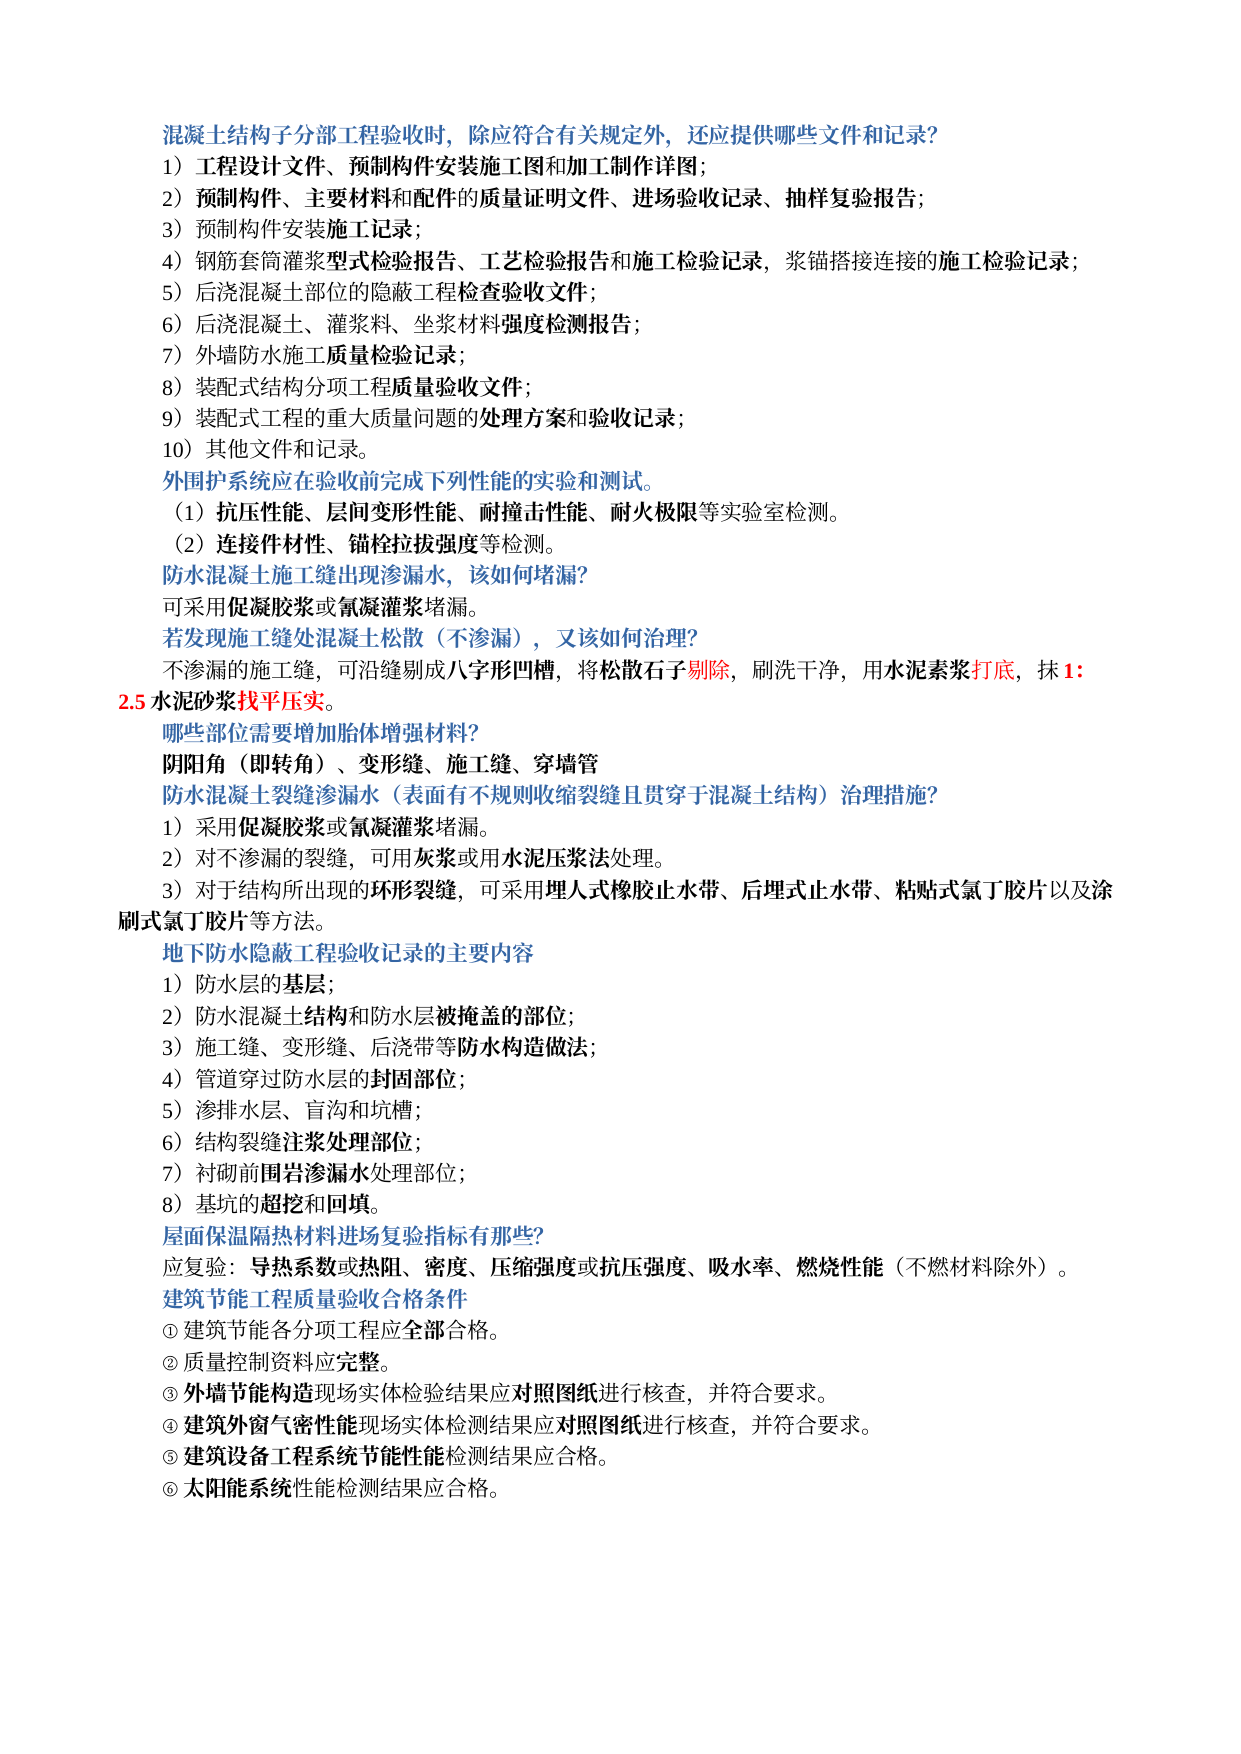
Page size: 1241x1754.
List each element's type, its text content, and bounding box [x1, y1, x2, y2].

text 7）外墙防水施工质量检验记录； [118, 338, 1122, 370]
text 2）防水混凝土结构和防水层被掩盖的部位； [118, 999, 1122, 1030]
text 可采用促凝胶浆或氰凝灌浆堵漏。 [118, 590, 1122, 621]
text 2）预制构件、主要材料和配件的质量证明文件、进场验收记录、抽样复验报告； [118, 181, 1122, 212]
text 2）对不渗漏的裂缝，可用灰浆或用水泥压浆法处理。 [118, 842, 1122, 873]
subtitle 地下防水隐蔽工程验收记录的主要内容 [118, 936, 1122, 967]
text 不渗漏的施工缝，可沿缝剔成八字形凹槽，将松散石子剔除，刷洗干净，用水泥素浆打底，抹1：2.5水泥砂浆找平压实。 [118, 653, 1122, 716]
subtitle 混凝土结构子分部工程验收时，除应符合有关规定外，还应提供哪些文件和记录？ [118, 118, 1122, 149]
text ⑤建筑设备工程系统节能性能检测结果应合格。 [118, 1439, 1122, 1471]
text 应复验：导热系数或热阻、密度、压缩强度或抗压强度、吸水率、燃烧性能（不燃材料除外）。 [118, 1251, 1122, 1282]
subtitle 若发现施工缝处混凝土松散（不渗漏），又该如何治理？ [118, 621, 1122, 653]
text 10）其他文件和记录。 [118, 433, 1122, 464]
text ①建筑节能各分项工程应全部合格。 [118, 1313, 1122, 1345]
text 3）对于结构所出现的环形裂缝，可采用埋人式橡胶止水带、后埋式止水带、粘贴式氯丁胶片以及涂刷式氯丁胶片等方法。 [118, 873, 1122, 936]
text 1）防水层的基层； [118, 967, 1122, 999]
subtitle 外围护系统应在验收前完成下列性能的实验和测试。 [118, 464, 1122, 496]
text （2）连接件材性、锚栓拉拔强度等检测。 [118, 527, 1122, 558]
subtitle 防水混凝土裂缝渗漏水（表面有不规则收缩裂缝且贯穿于混凝土结构）治理措施？ [118, 779, 1122, 810]
text 1）采用促凝胶浆或氰凝灌浆堵漏。 [118, 810, 1122, 842]
text 4）管道穿过防水层的封固部位； [118, 1062, 1122, 1093]
text 6）后浇混凝土、灌浆料、坐浆材料强度检测报告； [118, 307, 1122, 338]
text 阴阳角（即转角）、变形缝、施工缝、穿墙管 [118, 747, 1122, 779]
subtitle 屋面保温隔热材料进场复验指标有那些？ [118, 1219, 1122, 1251]
text 6）结构裂缝注浆处理部位； [118, 1125, 1122, 1156]
text 5）后浇混凝土部位的隐蔽工程检查验收文件； [118, 275, 1122, 307]
subtitle 建筑节能工程质量验收合格条件 [118, 1282, 1122, 1313]
text 8）装配式结构分项工程质量验收文件； [118, 370, 1122, 401]
subtitle 防水混凝土施工缝出现渗漏水，该如何堵漏？ [118, 558, 1122, 590]
text ⑥太阳能系统性能检测结果应合格。 [118, 1471, 1122, 1502]
text 3）施工缝、变形缝、后浇带等防水构造做法； [118, 1030, 1122, 1062]
text 9）装配式工程的重大质量问题的处理方案和验收记录； [118, 401, 1122, 433]
subtitle 哪些部位需要增加胎体增强材料？ [118, 716, 1122, 747]
text 5）渗排水层、盲沟和坑槽； [118, 1093, 1122, 1125]
text ③外墙节能构造现场实体检验结果应对照图纸进行核查，并符合要求。 [118, 1376, 1122, 1408]
text （1）抗压性能、层间变形性能、耐撞击性能、耐火极限等实验室检测。 [118, 496, 1122, 527]
text 7）衬砌前围岩渗漏水处理部位； [118, 1156, 1122, 1188]
text 1）工程设计文件、预制构件安装施工图和加工制作详图； [118, 149, 1122, 181]
text ②质量控制资料应完整。 [118, 1345, 1122, 1376]
text 4）钢筋套筒灌浆型式检验报告、工艺检验报告和施工检验记录，浆锚搭接连接的施工检验记录； [118, 244, 1122, 275]
text 3）预制构件安装施工记录； [118, 212, 1122, 244]
text ④建筑外窗气密性能现场实体检测结果应对照图纸进行核查，并符合要求。 [118, 1408, 1122, 1439]
text 8）基坑的超挖和回填。 [118, 1188, 1122, 1219]
